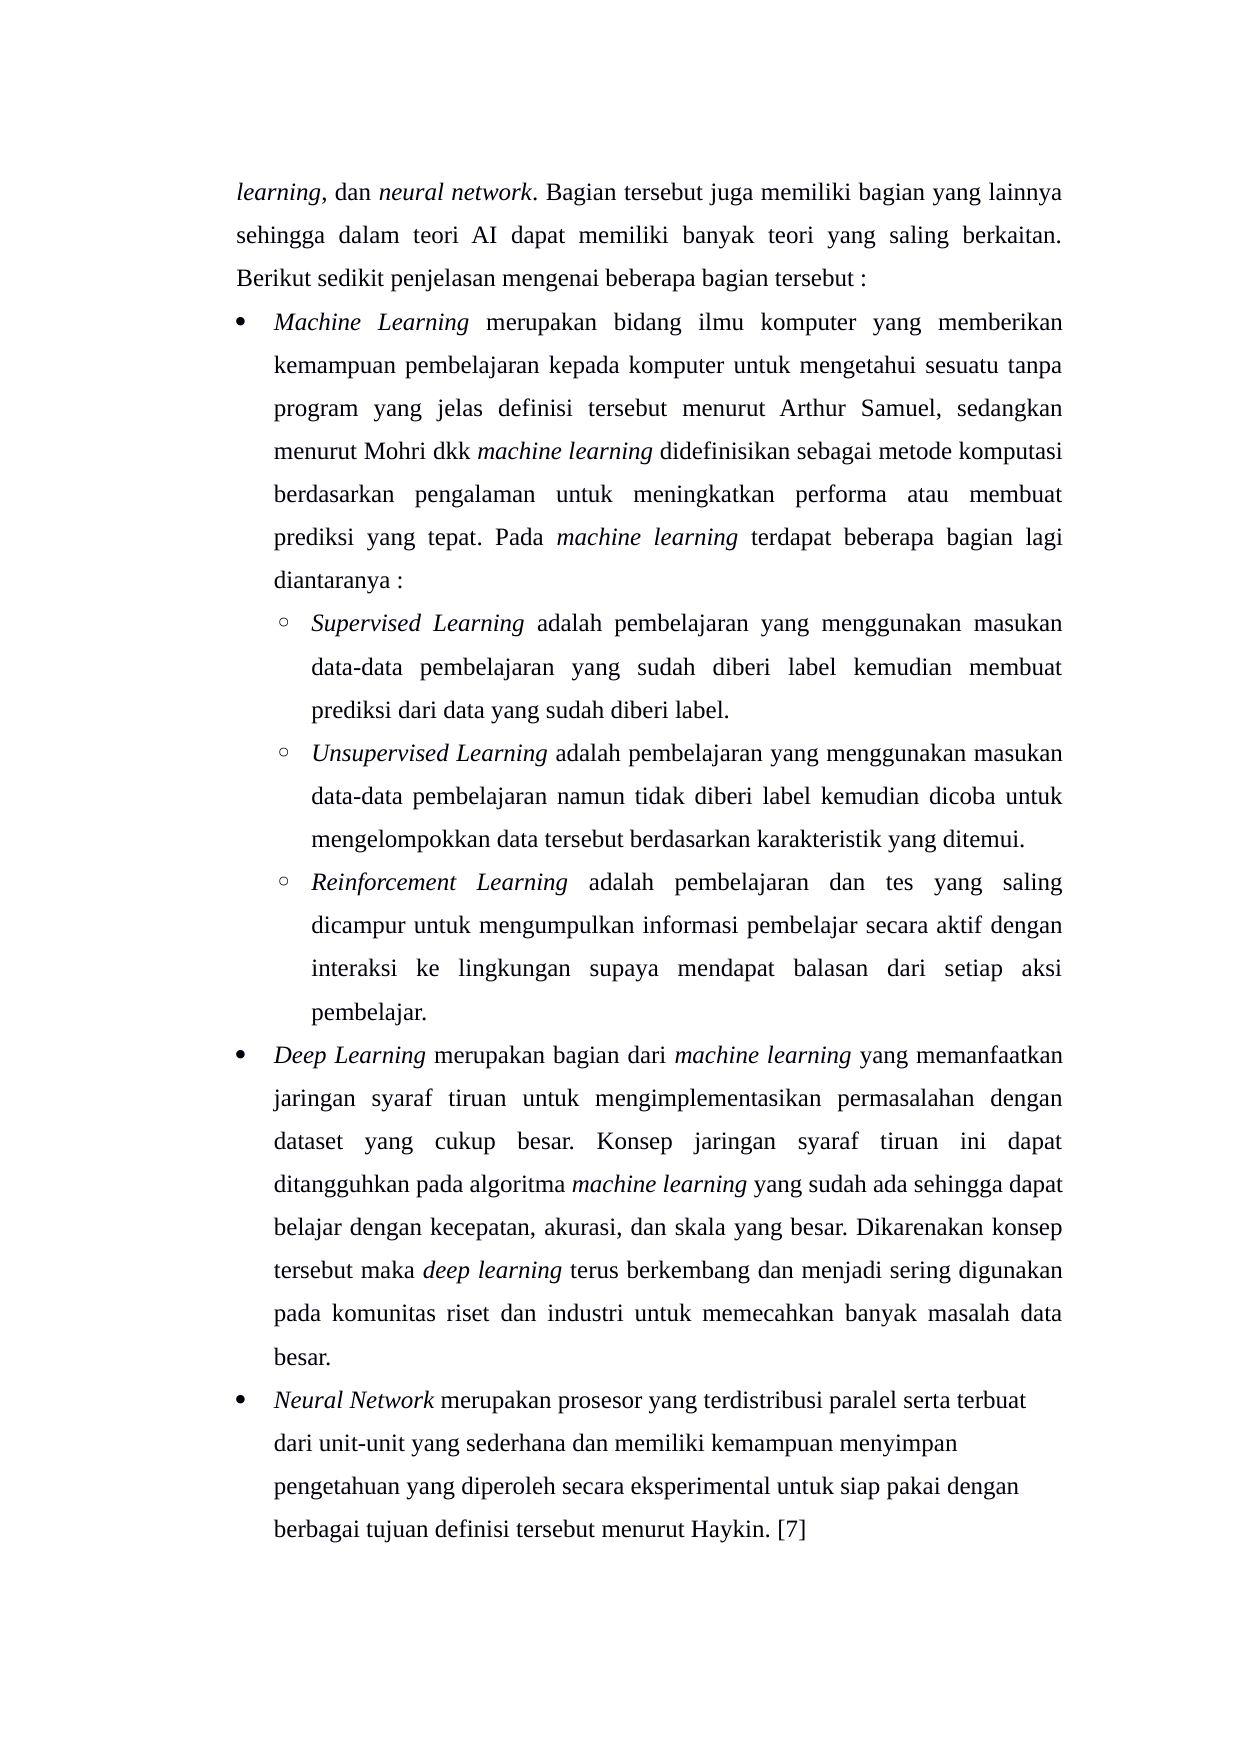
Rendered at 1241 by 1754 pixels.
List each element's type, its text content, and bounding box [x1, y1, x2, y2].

list Deep Learning merupakan bagian dari machine learning yang memanfaatkan jaringan syaraf tiruan untuk mengimplementasikan permasalahan dengan dataset yang cukup besar. Konsep jaringan syaraf tiruan ini dapat ditangguhkan pada algoritma machine learning yang sudah ada sehingga dapat belajar dengan kecepatan, akurasi, dan skala yang besar. Dikarenakan konsep tersebut maka deep learning terus berkembang dan menjadi sering digunakan pada komunitas riset dan industri untuk memecahkan banyak masalah data besar. [236, 1040, 1063, 1370]
list Reinforcement Learning adalah pembelajaran dan tes yang saling dicampur untuk mengumpulkan informasi pembelajar secara aktif dengan interaksi ke lingkungan supaya mendapat balasan dari setiap aksi pembelajar. [274, 867, 1063, 1025]
list Neural Network merupakan prosesor yang terdistribusi paralel serta terbuat dari unit-unit yang sederhana dan memiliki kemampuan menyimpan pengetahuan yang diperoleh secara eksperimental untuk siap pakai dengan berbagai tujuan definisi tersebut menurut Haykin. [7] [236, 1385, 1063, 1543]
text learning, dan neural network. Bagian tersebut juga memiliki bagian yang lainnya sehingga dalam teori AI dapat memiliki banyak teori yang saling berkaitan. Berikut sedikit penjelasan mengenai beberapa bagian tersebut : [236, 177, 1063, 292]
list Supervised Learning adalah pembelajaran yang menggunakan masukan data-data pembelajaran yang sudah diberi label kemudian membuat prediksi dari data yang sudah diberi label. [274, 608, 1063, 723]
list Machine Learning merupakan bidang ilmu komputer yang memberikan kemampuan pembelajaran kepada komputer untuk mengetahui sesuatu tanpa program yang jelas definisi tersebut menurut Arthur Samuel, sedangkan menurut Mohri dkk machine learning didefinisikan sebagai metode komputasi berdasarkan pengalaman untuk meningkatkan performa atau membuat prediksi yang tepat. Pada machine learning terdapat beberapa bagian lagi diantaranya : [236, 307, 1063, 594]
list Unsupervised Learning adalah pembelajaran yang menggunakan masukan data-data pembelajaran namun tidak diberi label kemudian dicoba untuk mengelompokkan data tersebut berdasarkan karakteristik yang ditemui. [274, 738, 1063, 853]
